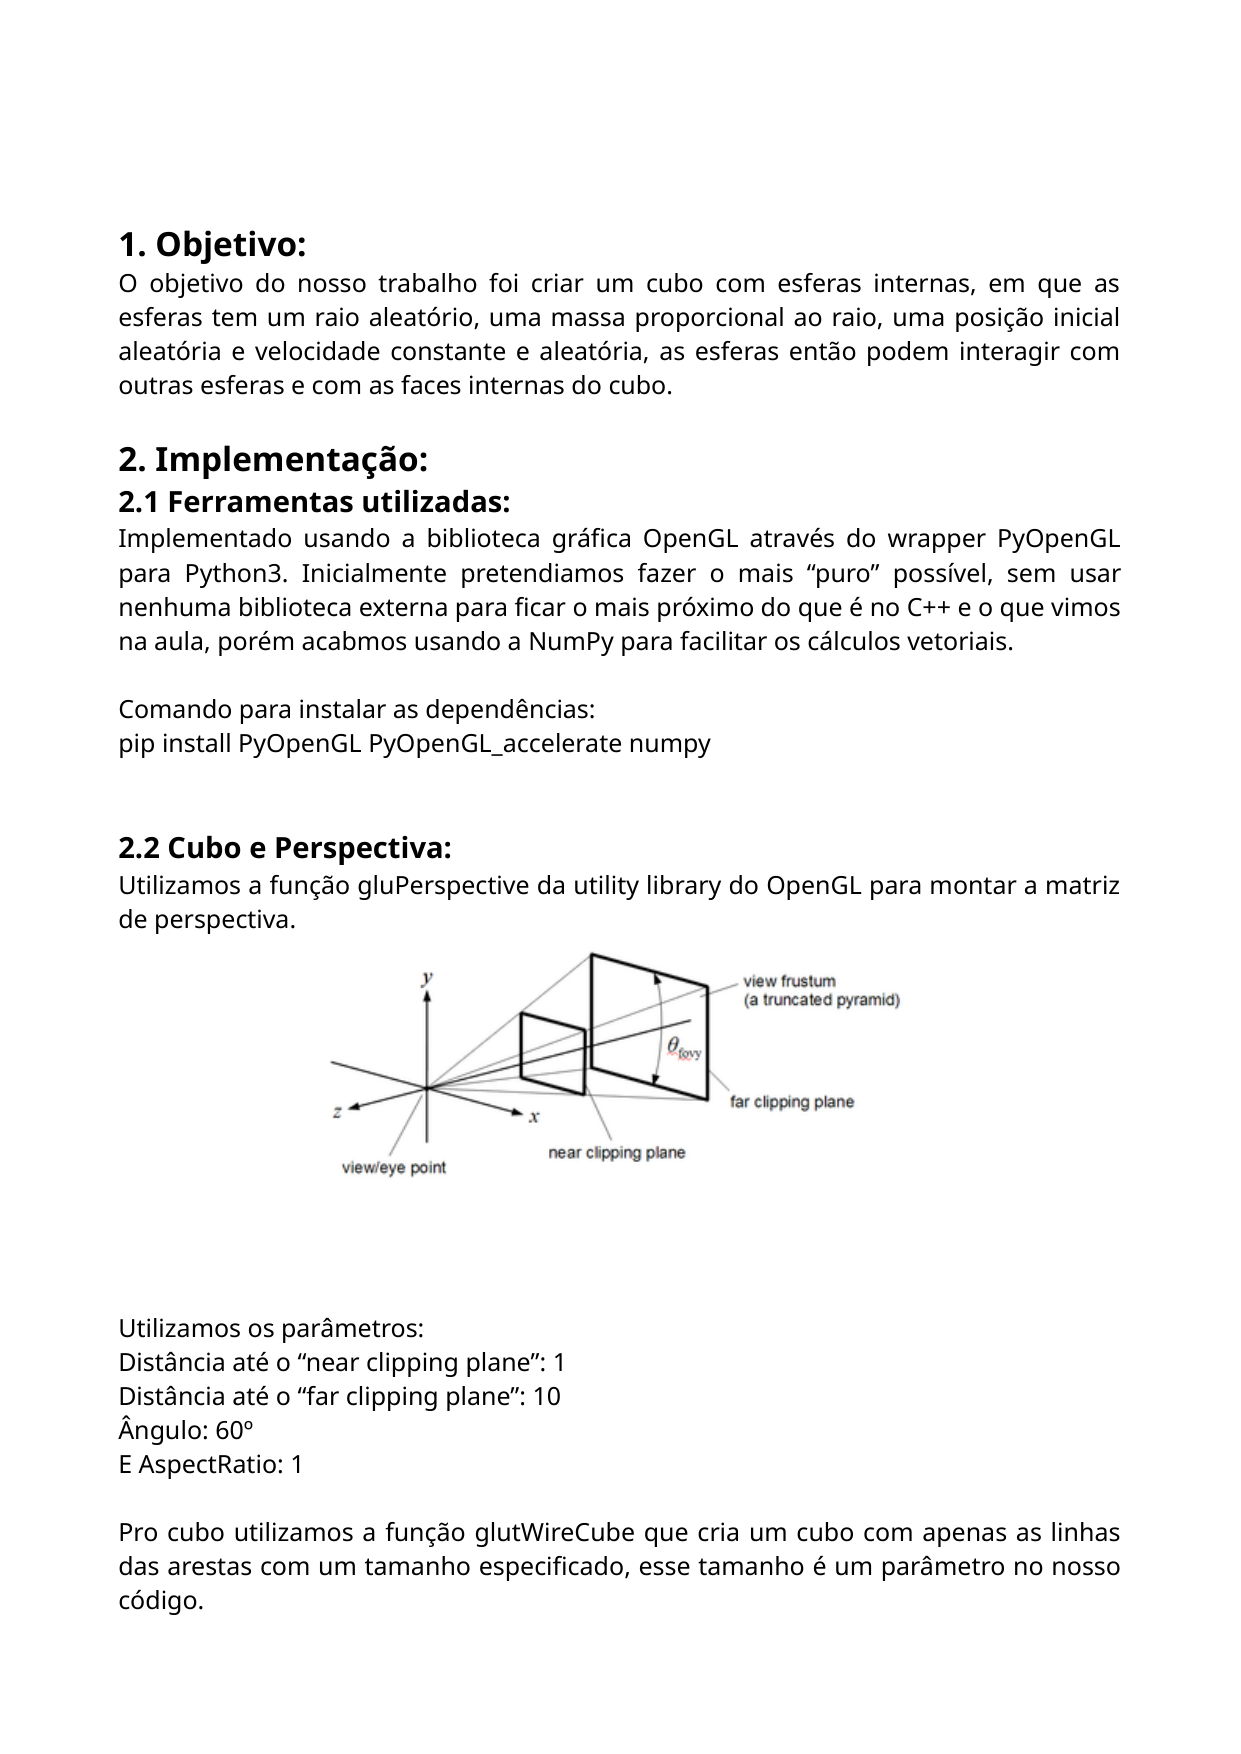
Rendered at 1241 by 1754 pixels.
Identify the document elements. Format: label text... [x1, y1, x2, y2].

text Distância até o “near clipping plane”: 1 [118, 1344, 1122, 1378]
text 1. Objetivo: [118, 220, 1122, 266]
text Utilizamos os parâmetros: [118, 1310, 1122, 1344]
text O objetivo do nosso trabalho foi criar um cubo com esferas internas, em que as esferas tem um raio aleatório, uma massa proporcional ao raio, uma posição inicial aleatória e velocidade constante e aleatória, as esferas então podem interagir com outras esferas e com as faces internas do cubo. [118, 266, 1122, 402]
text Pro cubo utilizamos a função glutWireCube que cria um cubo com apenas as linhas das arestas com um tamanho especificado, esse tamanho é um parâmetro no nosso código. [118, 1514, 1122, 1617]
text 2.1 Ferramentas utilizadas: [118, 481, 1122, 521]
text E AspectRatio: 1 [118, 1446, 1122, 1481]
text Distância até o “far clipping plane”: 10 [118, 1378, 1122, 1412]
text Implementado usando a biblioteca gráfica OpenGL através do wrapper PyOpenGL para Python3. Inicialmente pretendiamos fazer o mais “puro” possível, sem usar nenhuma biblioteca externa para ficar o mais próximo do que é no C++ e o que vimos na aula, porém acabmos usando a NumPy para facilitar os cálculos vetoriais. [118, 521, 1122, 657]
picture [307, 935, 933, 1198]
text Ângulo: 60º [118, 1412, 1122, 1446]
text pip install PyOpenGL PyOpenGL_accelerate numpy [118, 726, 1122, 759]
text 2. Implementação: [118, 436, 1122, 481]
text Utilizamos a função gluPerspective da utility library do OpenGL para montar a matriz de perspectiva. [118, 867, 1122, 936]
text Comando para instalar as dependências: [118, 657, 1122, 726]
text 2.2 Cubo e Perspectiva: [118, 828, 1122, 867]
